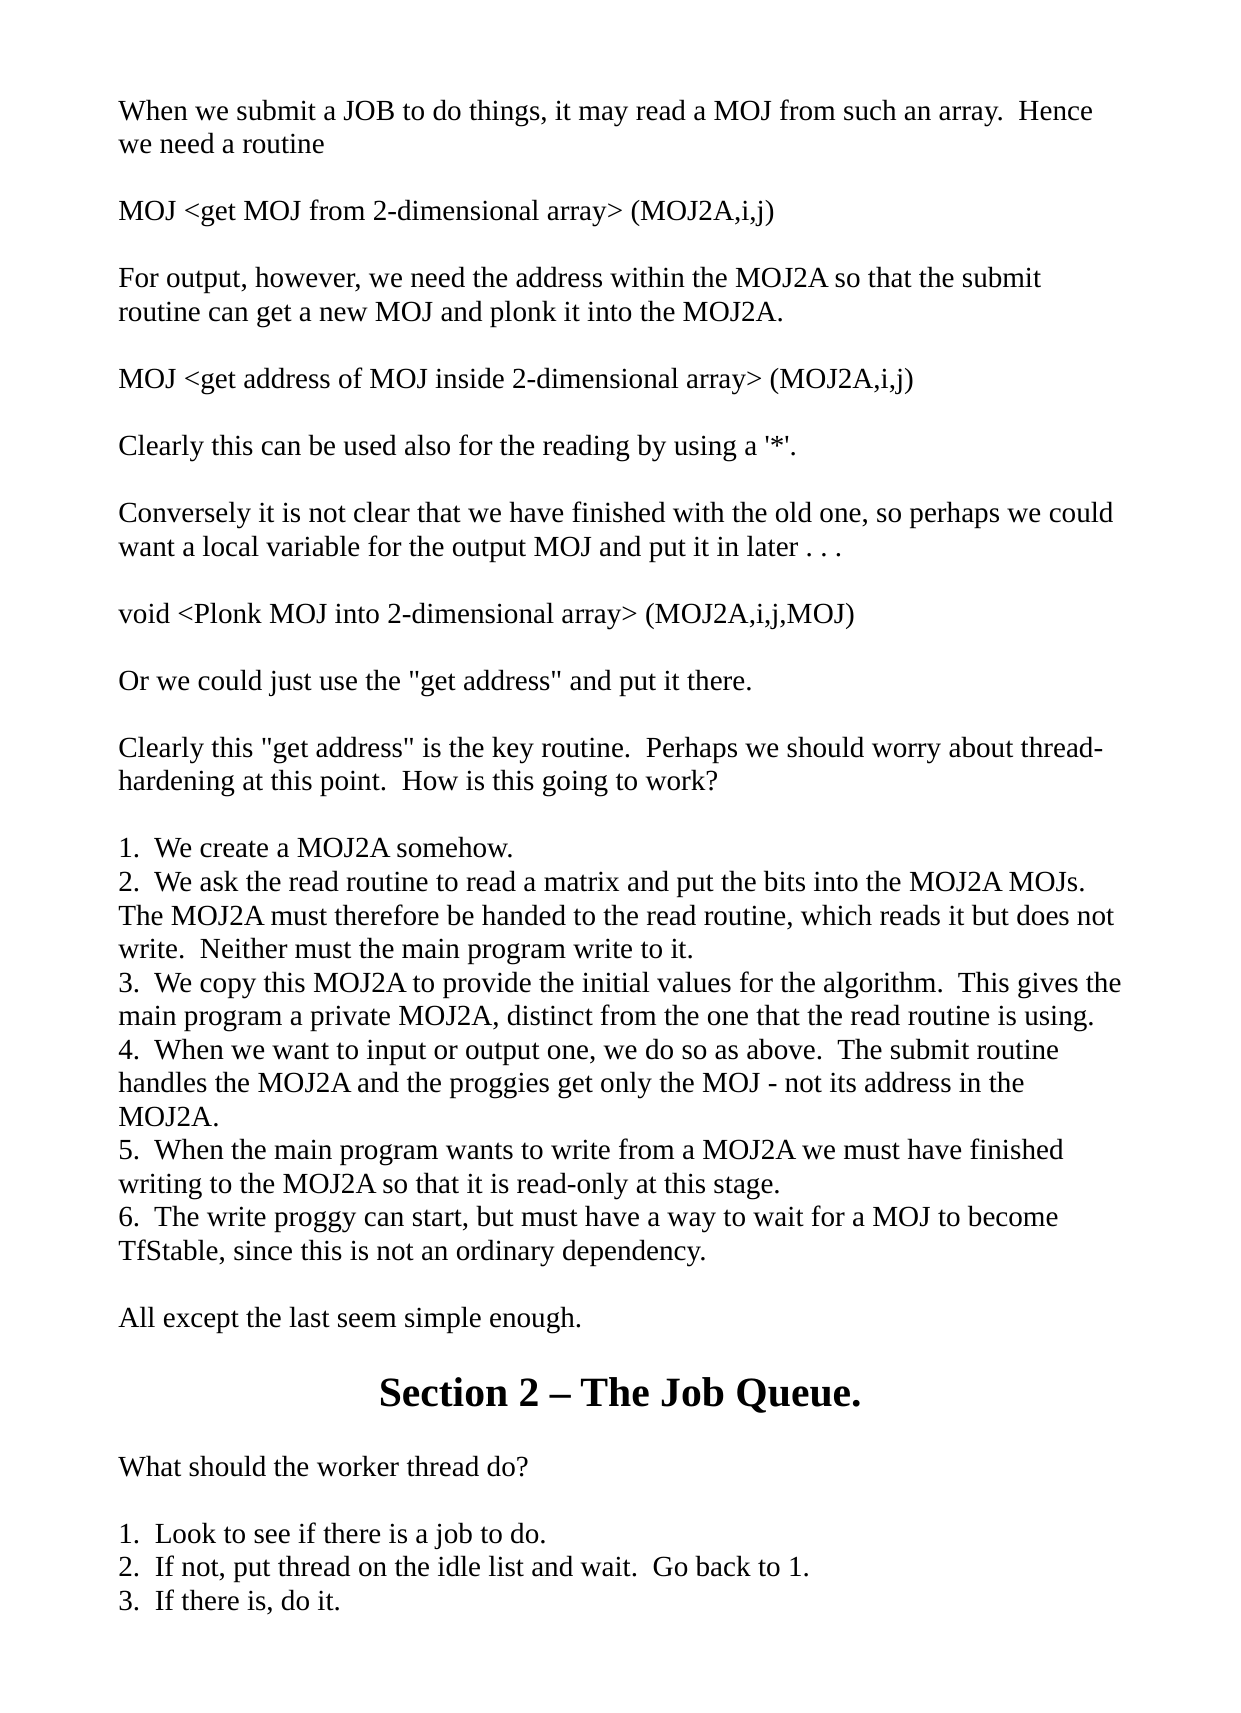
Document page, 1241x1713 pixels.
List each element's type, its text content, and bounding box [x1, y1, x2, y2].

text Clearly this can be used also for the reading by using a '*'. [118, 428, 1122, 462]
text 3. We copy this MOJ2A to provide the initial values for the algorithm. This gives the main program a private MOJ2A, distinct from the one that the read routine is using. [118, 965, 1122, 1032]
text The MOJ2A must therefore be handed to the read routine, which reads it but does not write. Neither must the main program write to it. [118, 898, 1122, 965]
text Section 2 – The Job Queue. [118, 1367, 1122, 1415]
text Or we could just use the "get address" and put it there. [118, 663, 1122, 696]
text Clearly this "get address" is the key routine. Perhaps we should worry about thread-hardening at this point. How is this going to work? [118, 730, 1122, 797]
text 2. If not, put thread on the idle list and wait. Go back to 1. [118, 1549, 1122, 1583]
text What should the worker thread do? [118, 1449, 1122, 1482]
text Conversely it is not clear that we have finished with the old one, so perhaps we could want a local variable for the output MOJ and put it in later . . . [118, 495, 1122, 562]
text 5. When the main program wants to write from a MOJ2A we must have finished writing to the MOJ2A so that it is read-only at this stage. [118, 1132, 1122, 1199]
text 1. We create a MOJ2A somehow. [118, 831, 1122, 864]
text 3. If there is, do it. [118, 1583, 1122, 1616]
text When we submit a JOB to do things, it may read a MOJ from such an array. Hence we need a routine [118, 93, 1122, 160]
text 1. Look to see if there is a job to do. [118, 1516, 1122, 1549]
text void <Plonk MOJ into 2-dimensional array> (MOJ2A,i,j,MOJ) [118, 596, 1122, 629]
text For output, however, we need the address within the MOJ2A so that the submit routine can get a new MOJ and plonk it into the MOJ2A. [118, 260, 1122, 327]
text All except the last seem simple enough. [118, 1300, 1122, 1334]
text 2. We ask the read routine to read a matrix and put the bits into the MOJ2A MOJs. [118, 864, 1122, 898]
text MOJ <get address of MOJ inside 2-dimensional array> (MOJ2A,i,j) [118, 361, 1122, 394]
text 6. The write proggy can start, but must have a way to wait for a MOJ to become TfStable, since this is not an ordinary dependency. [118, 1199, 1122, 1267]
text MOJ <get MOJ from 2-dimensional array> (MOJ2A,i,j) [118, 193, 1122, 227]
text 4. When we want to input or output one, we do so as above. The submit routine handles the MOJ2A and the proggies get only the MOJ - not its address in the MOJ2A. [118, 1032, 1122, 1132]
